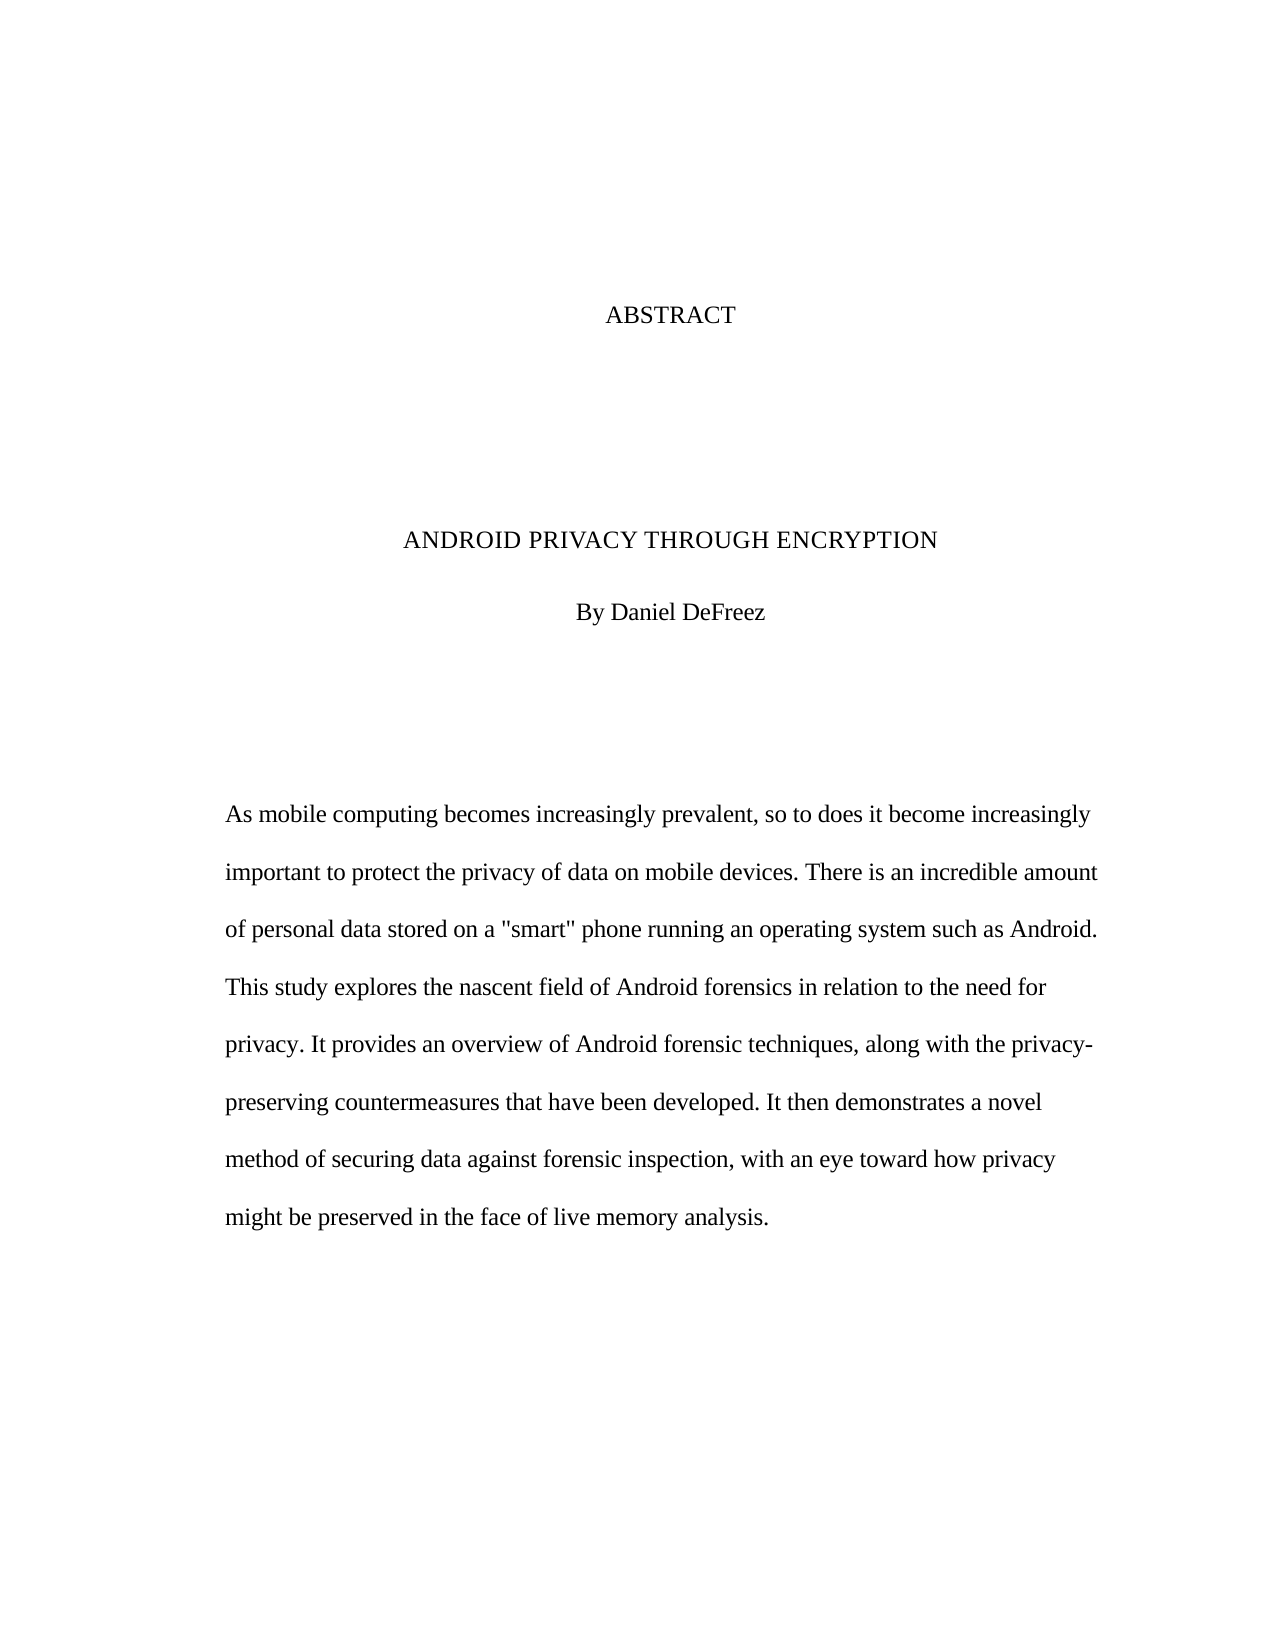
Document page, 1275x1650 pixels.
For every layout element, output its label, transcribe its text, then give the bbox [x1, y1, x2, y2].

subtitle By Daniel DeFreez [412, 597, 928, 626]
text As mobile computing becomes increasingly prevalent, so to does it become increasingly important to protect the privacy of data on mobile devices. There is an incredible amount of personal data stored on a "smart" phone running an operating system such as Android. This study explores the nascent field of Android forensics in relation to the need for privacy. It provides an overview of Android forensic techniques, along with the privacy-preserving countermeasures that have been developed. It then demonstrates a novel method of securing data against forensic inspection, with an eye toward how privacy might be preserved in the face of live memory analysis. [225, 799, 1116, 1231]
title Android privacy through encryption [400, 525, 941, 554]
text ABSTRACT [225, 300, 1116, 329]
